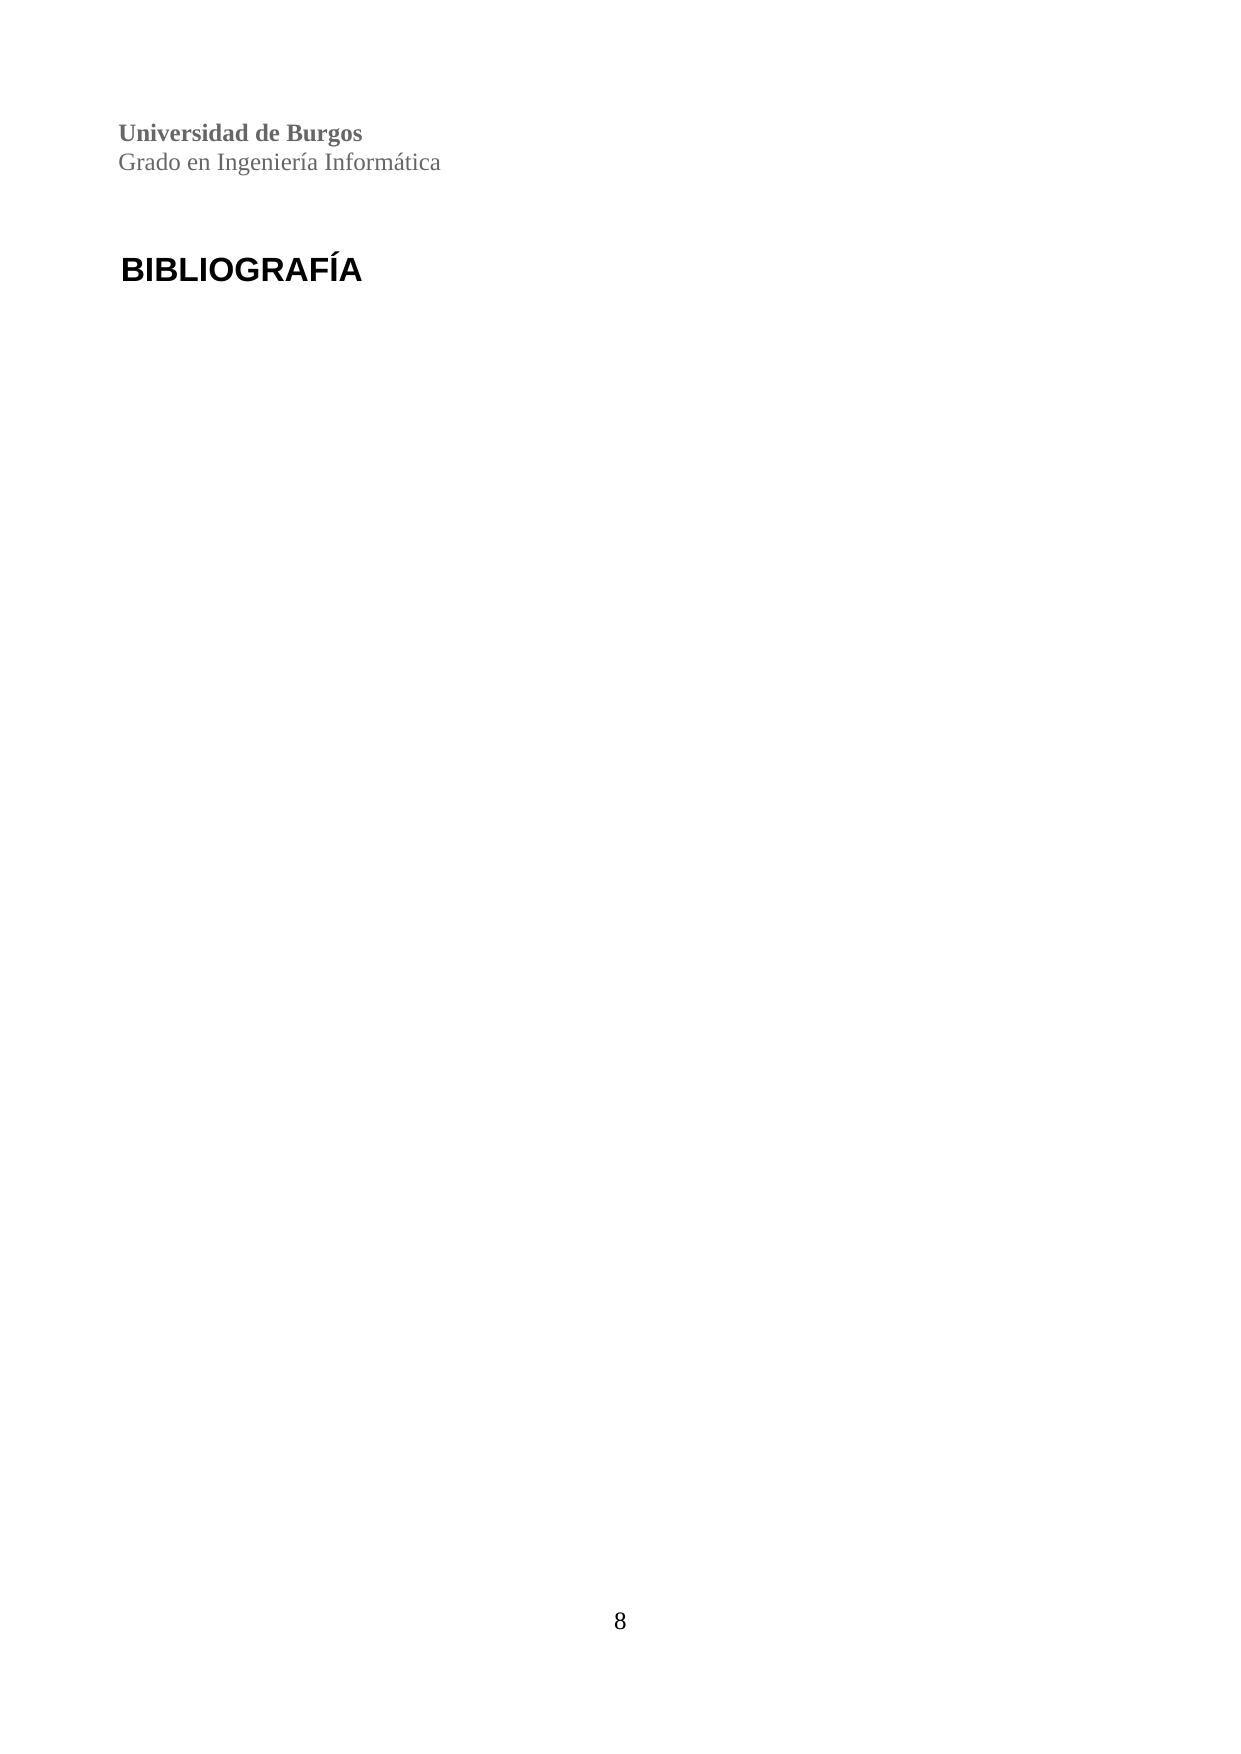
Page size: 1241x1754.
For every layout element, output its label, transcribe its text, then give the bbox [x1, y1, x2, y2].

subtitle BIBLIOGRAFÍA [121, 234, 1122, 294]
